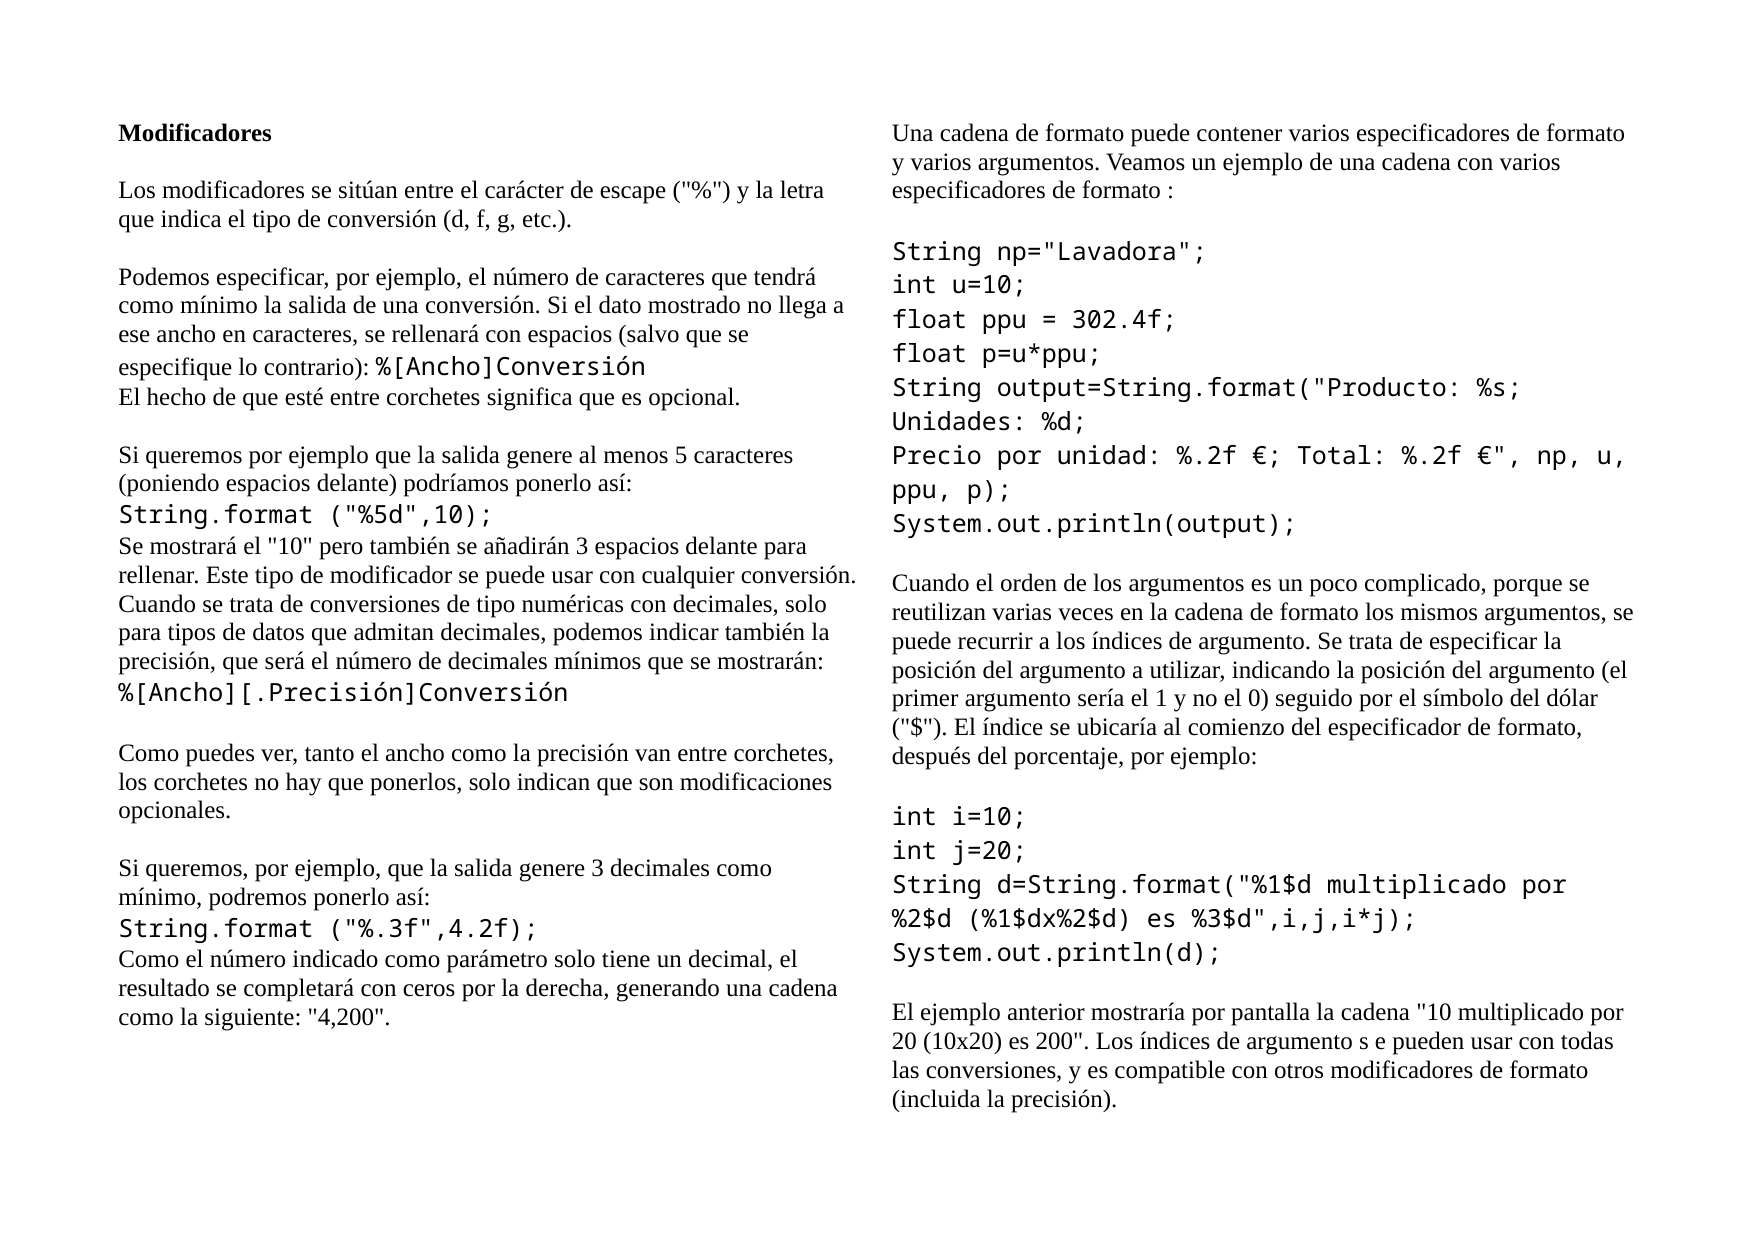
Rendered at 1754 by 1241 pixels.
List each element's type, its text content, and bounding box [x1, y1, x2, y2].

text Se mostrará el "10" pero también se añadirán 3 espacios delante para rellenar. Este tipo de modificador se puede usar con cualquier conversión. [118, 531, 862, 589]
text String np="Lavadora"; [892, 233, 1636, 267]
text Cuando el orden de los argumentos es un poco complicado, porque se reutilizan varias veces en la cadena de formato los mismos argumentos, se puede recurrir a los índices de argumento. Se trata de especificar la posición del argumento a utilizar, indicando la posición del argumento (el primer argumento sería el 1 y no el 0) seguido por el símbolo del dólar ("$"). El índice se ubicaría al comienzo del especificador de formato, después del porcentaje, por ejemplo: [892, 568, 1636, 770]
text float ppu = 302.4f; [892, 301, 1636, 335]
text Modificadores [118, 118, 862, 147]
text String d=String.format("%1$d multiplicado por %2$d (%1$dx%2$d) es %3$d",i,j,i*j); [892, 867, 1636, 935]
text System.out.println(d); [892, 935, 1636, 969]
text Como puedes ver, tanto el ancho como la precisión van entre corchetes, los corchetes no hay que ponerlos, solo indican que son modificaciones opcionales. [118, 738, 862, 824]
text int i=10; [892, 798, 1636, 832]
text Precio por unidad: %.2f €; Total: %.2f €", np, u, ppu, p); [892, 437, 1636, 506]
text Una cadena de formato puede contener varios especificadores de formato y varios argumentos. Veamos un ejemplo de una cadena con varios especificadores de formato : [892, 118, 1636, 204]
text Cuando se trata de conversiones de tipo numéricas con decimales, solo para tipos de datos que admitan decimales, podemos indicar también la precisión, que será el número de decimales mínimos que se mostrarán: [118, 589, 862, 675]
text System.out.println(output); [892, 506, 1636, 540]
text Como el número indicado como parámetro solo tiene un decimal, el resultado se completará con ceros por la derecha, generando una cadena como la siguiente: "4,200". [118, 944, 862, 1031]
text String output=String.format("Producto: %s; Unidades: %d; [892, 369, 1636, 437]
text int j=20; [892, 832, 1636, 867]
text El ejemplo anterior mostraría por pantalla la cadena "10 multiplicado por 20 (10x20) es 200". Los índices de argumento s e pueden usar con todas las conversiones, y es compatible con otros modificadores de formato (incluida la precisión). [892, 997, 1636, 1112]
text int u=10; [892, 267, 1636, 301]
text El hecho de que esté entre corchetes significa que es opcional. [118, 382, 862, 411]
text String.format ("%5d",10); [118, 497, 862, 531]
text Podemos especificar, por ejemplo, el número de caracteres que tendrá como mínimo la salida de una conversión. Si el dato mostrado no llega a ese ancho en caracteres, se rellenará con espacios (salvo que se especifique lo contrario): %[Ancho]Conversión [118, 262, 862, 382]
text %[Ancho][.Precisión]Conversión [118, 675, 862, 709]
text float p=u*ppu; [892, 335, 1636, 369]
text String.format ("%.3f",4.2f); [118, 910, 862, 944]
text Si queremos por ejemplo que la salida genere al menos 5 caracteres (poniendo espacios delante) podríamos ponerlo así: [118, 440, 862, 497]
text Si queremos, por ejemplo, que la salida genere 3 decimales como mínimo, podremos ponerlo así: [118, 853, 862, 910]
text Los modificadores se sitúan entre el carácter de escape ("%") y la letra que indica el tipo de conversión (d, f, g, etc.). [118, 176, 862, 233]
